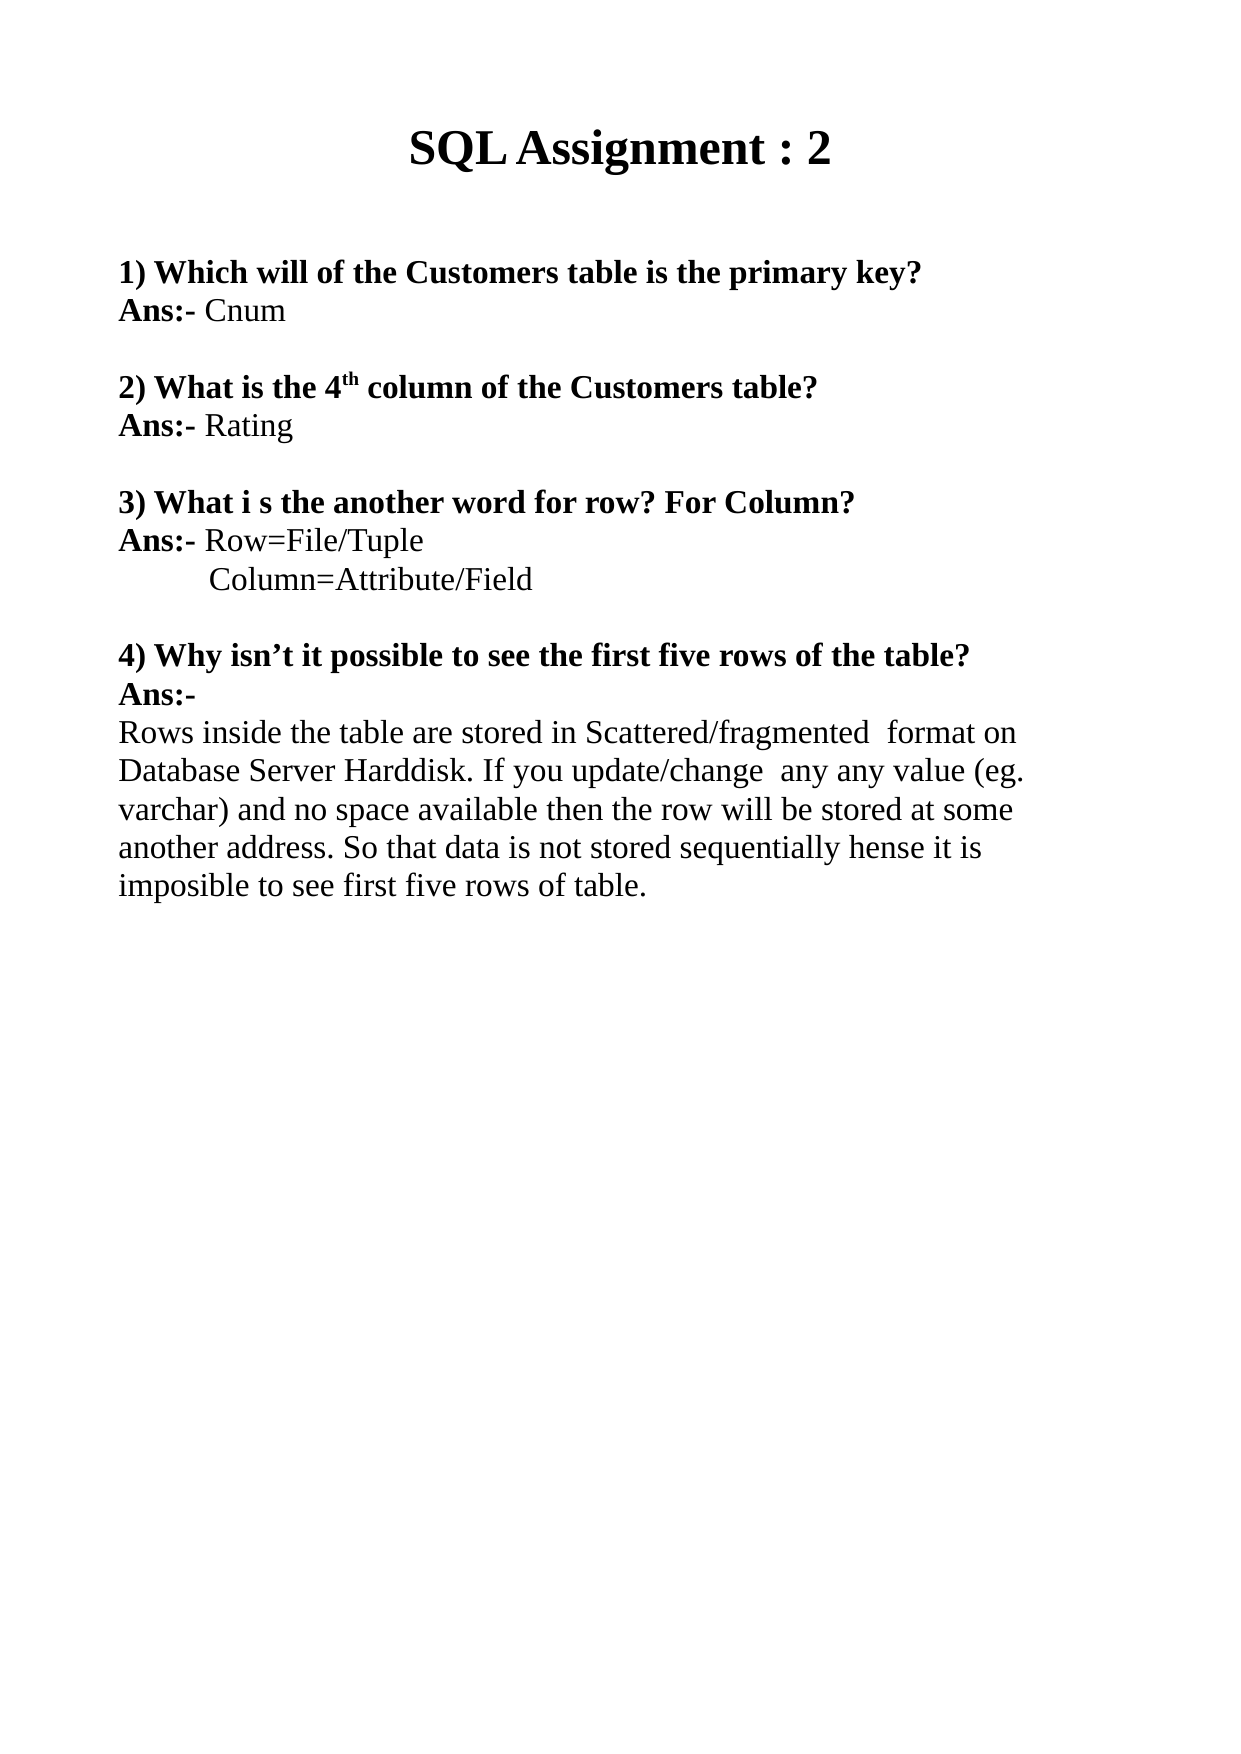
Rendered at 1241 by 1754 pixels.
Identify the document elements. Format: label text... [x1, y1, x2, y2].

text 1) Which will of the Customers table is the primary key? [118, 252, 1122, 291]
text 2) What is the 4th column of the Customers table? [118, 367, 1122, 406]
text Column=Attribute/Field [118, 559, 1122, 597]
text SQL Assignment : 2 [118, 118, 1122, 176]
text Ans:- [118, 674, 1122, 712]
text Rows inside the table are stored in Scattered/fragmented format on Database Server Harddisk. If you update/change any any value (eg. varchar) and no space available then the row will be stored at some another address. So that data is not stored sequentially hense it is imposible to see first five rows of table. [118, 712, 1122, 904]
text Ans:- Cnum [118, 291, 1122, 329]
text 4) Why isn’t it possible to see the first five rows of the table? [118, 636, 1122, 674]
text Ans:- Rating [118, 406, 1122, 444]
text 3) What i s the another word for row? For Column? [118, 482, 1122, 521]
text Ans:- Row=File/Tuple [118, 521, 1122, 559]
